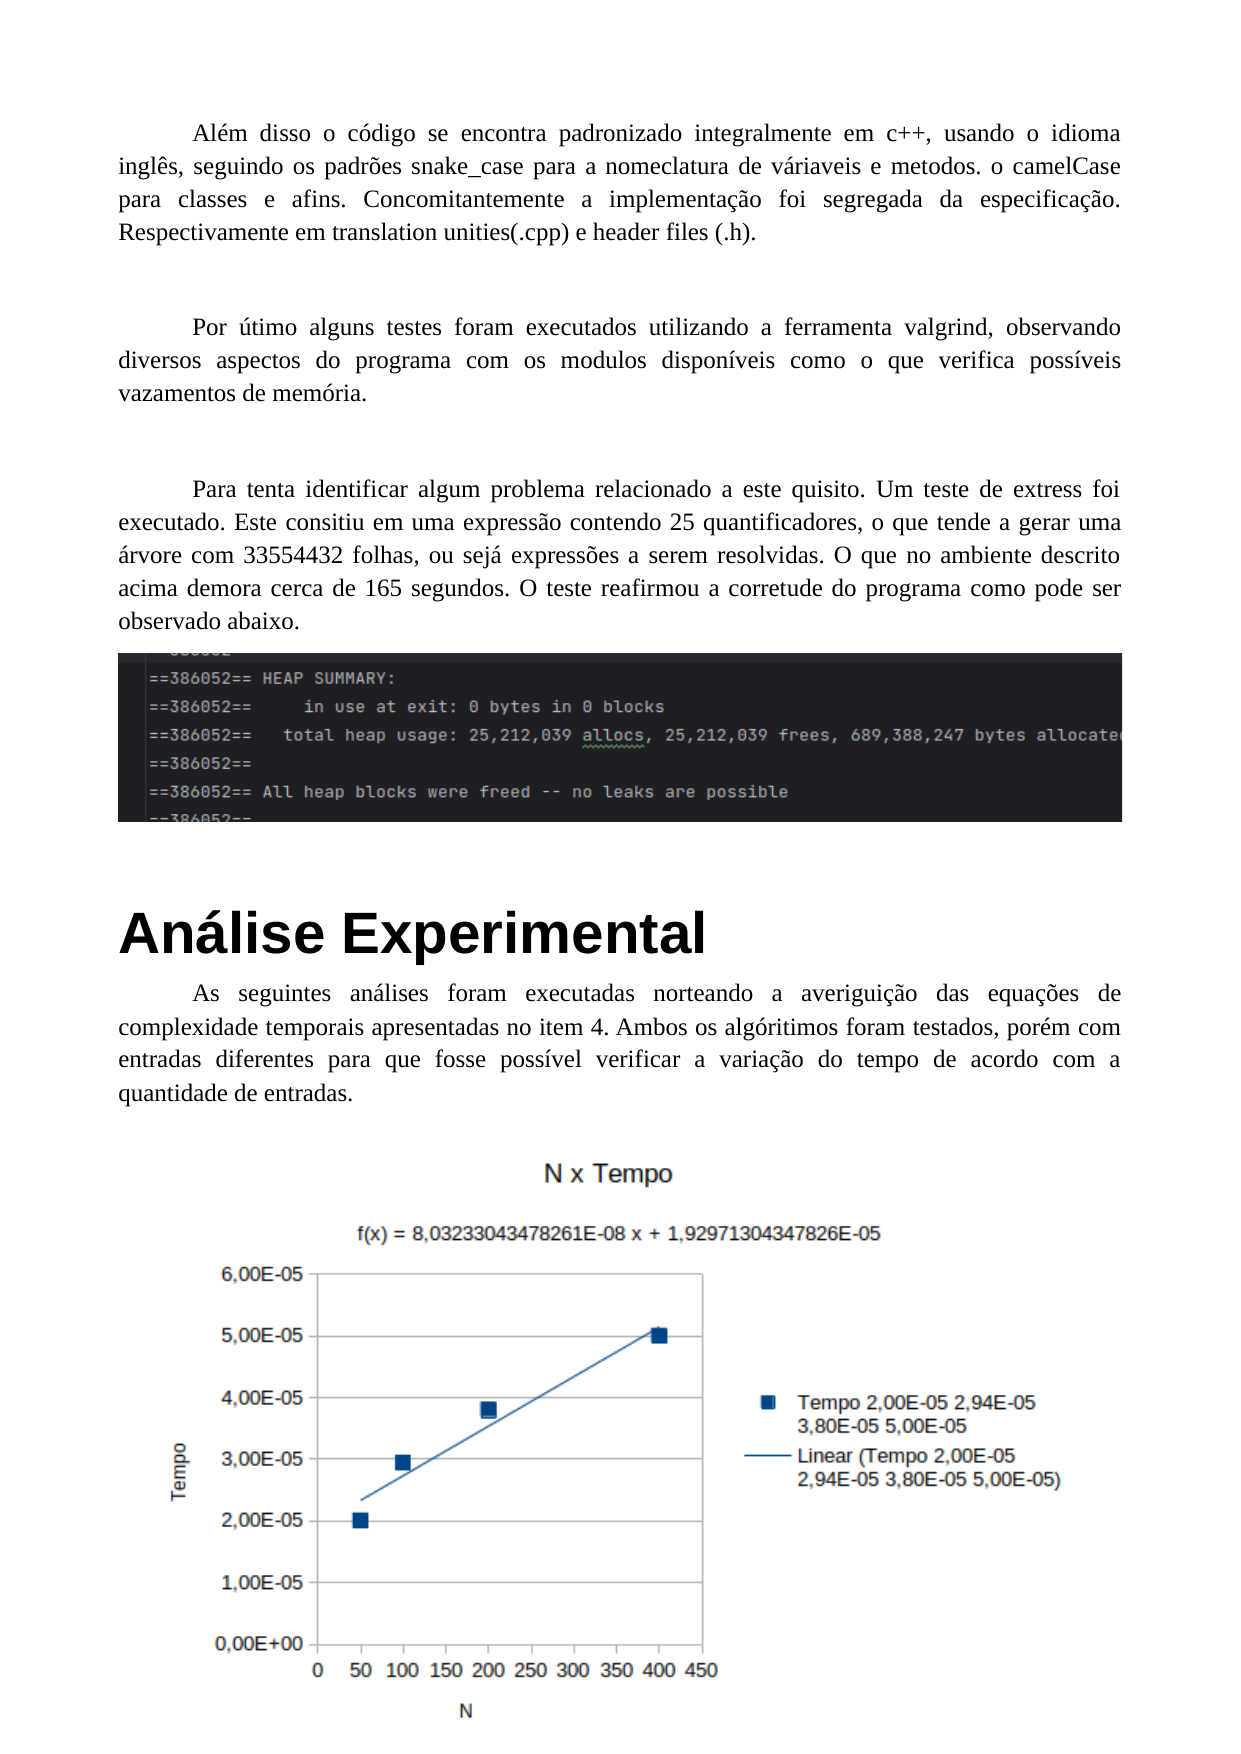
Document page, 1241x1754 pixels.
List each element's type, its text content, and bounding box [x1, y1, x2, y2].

text As seguintes análises foram executadas norteando a averiguição das equações de complexidade temporais apresentadas no item 4. Ambos os algóritimos foram testados, porém com entradas diferentes para que fosse possível verificar a variação do tempo de acordo com a quantidade de entradas. [118, 978, 1122, 1106]
text Além disso o código se encontra padronizado integralmente em c++, usando o idioma inglês, seguindo os padrões snake_case para a nomeclatura de váriaveis e metodos. o camelCase para classes e afins. Concomitantemente a implementação foi segregada da especificação. Respectivamente em translation unities(.cpp) e header files (.h). [118, 118, 1122, 246]
text Para tenta identificar algum problema relacionado a este quisito. Um teste de extress foi executado. Este consitiu em uma expressão contendo 25 quantificadores, o que tende a gerar uma árvore com 33554432 folhas, ou sejá expressões a serem resolvidas. O que no ambiente descrito acima demora cerca de 165 segundos. O teste reafirmou a corretude do programa como pode ser observado abaixo. [118, 474, 1122, 634]
title Análise Experimental [118, 899, 1122, 966]
text Por útimo alguns testes foram executados utilizando a ferramenta valgrind, observando diversos aspectos do programa com os modulos disponíveis como o que verifica possíveis vazamentos de memória. [118, 312, 1122, 407]
picture [118, 653, 1123, 822]
picture [137, 1132, 1080, 1754]
